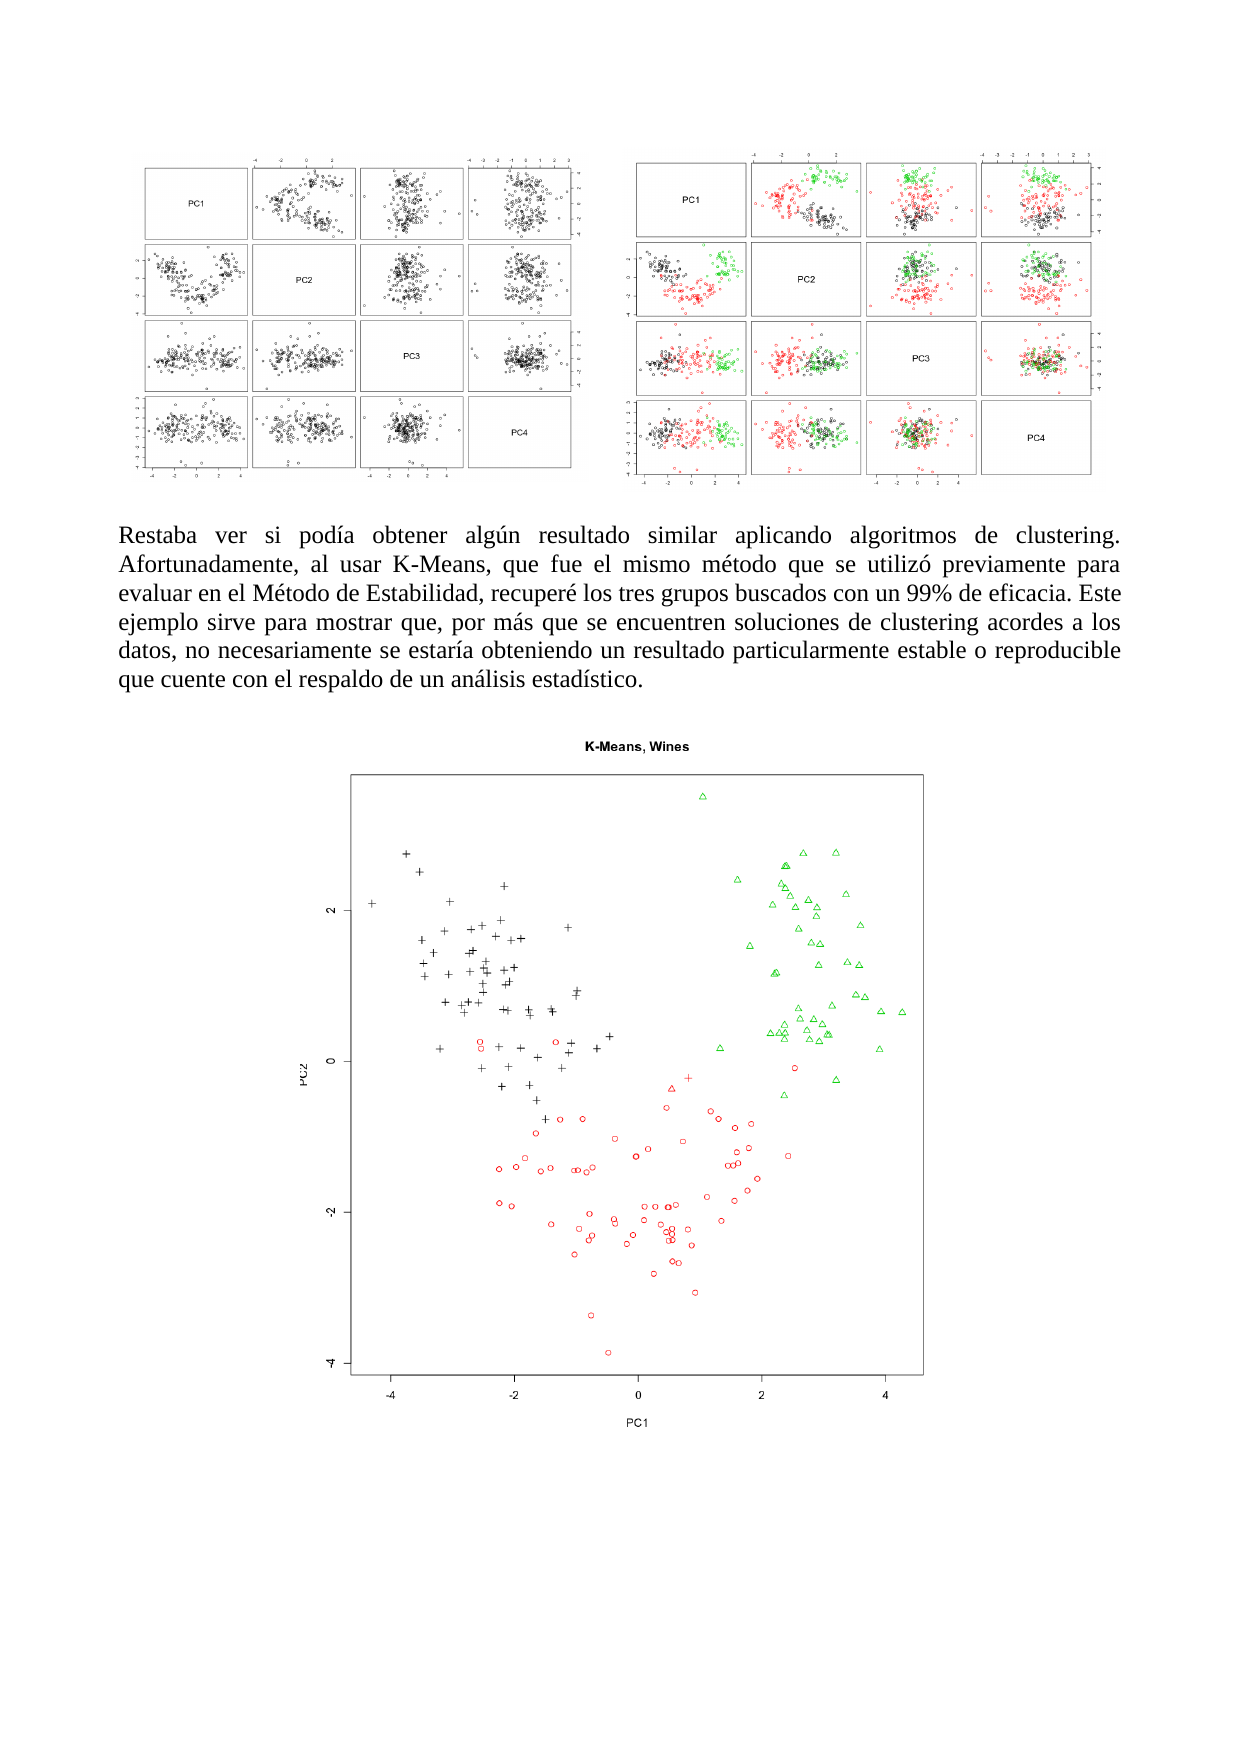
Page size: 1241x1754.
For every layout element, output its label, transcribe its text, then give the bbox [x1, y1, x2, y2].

picture [300, 730, 941, 1435]
picture [621, 147, 1106, 492]
picture [131, 152, 589, 482]
text Restaba ver si podía obtener algún resultado similar aplicando algoritmos de clustering. Afortunadamente, al usar K-Means, que fue el mismo método que se utilizó previamente para evaluar en el Método de Estabilidad, recuperé los tres grupos buscados con un 99% de eficacia. Este ejemplo sirve para mostrar que, por más que se encuentren soluciones de clustering acordes a los datos, no necesariamente se estaría obteniendo un resultado particularmente estable o reproducible que cuente con el respaldo de un análisis estadístico. [118, 521, 1122, 693]
